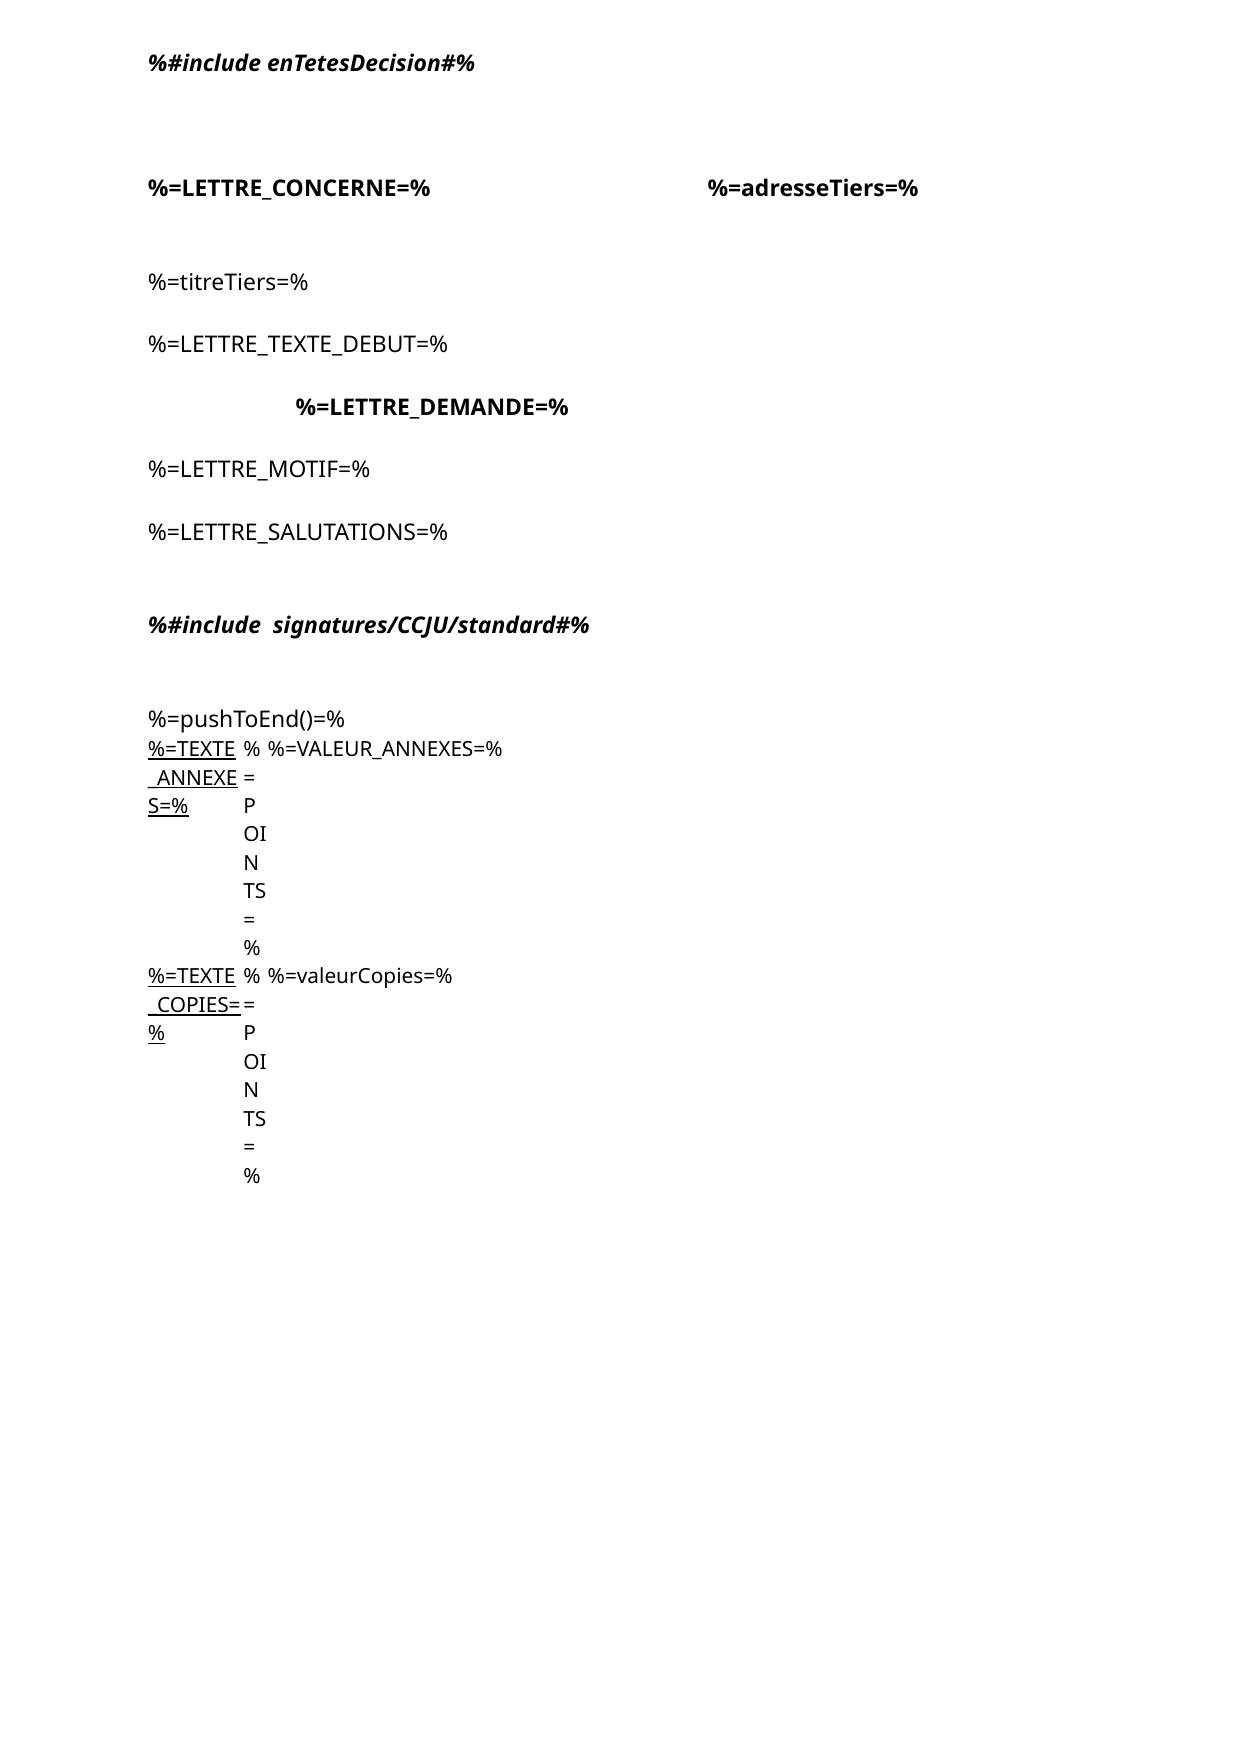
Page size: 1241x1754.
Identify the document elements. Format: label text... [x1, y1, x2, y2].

table_header %=VALEUR_ANNEXES=% [268, 734, 1123, 962]
table_header %=POINTS=% [243, 734, 267, 962]
text %=pushToEnd()=% [148, 703, 1122, 734]
table_cell %=POINTS=% [243, 962, 267, 1189]
text %=LETTRE_SALUTATIONS=% [148, 515, 1122, 547]
text %#include signatures/CCJU/standard#% [148, 609, 1122, 640]
text %#include enTetesDecision#% [148, 47, 1122, 78]
table_header %=LETTRE_CONCERNE=% [148, 172, 707, 203]
text %=LETTRE_DEMANDE=% [148, 390, 1122, 422]
text %=LETTRE_TEXTE_DEBUT=% [148, 328, 1122, 359]
text %=LETTRE_MOTIF=% [148, 453, 1122, 484]
table_cell %=valeurCopies=% [268, 962, 1123, 1189]
table_cell %=TEXTE_COPIES=% [148, 962, 243, 1189]
table_header %=TEXTE_ANNEXES=% [148, 734, 243, 962]
text %=titreTiers=% [148, 265, 1122, 297]
table_header %=adresseTiers=% [707, 172, 1122, 203]
